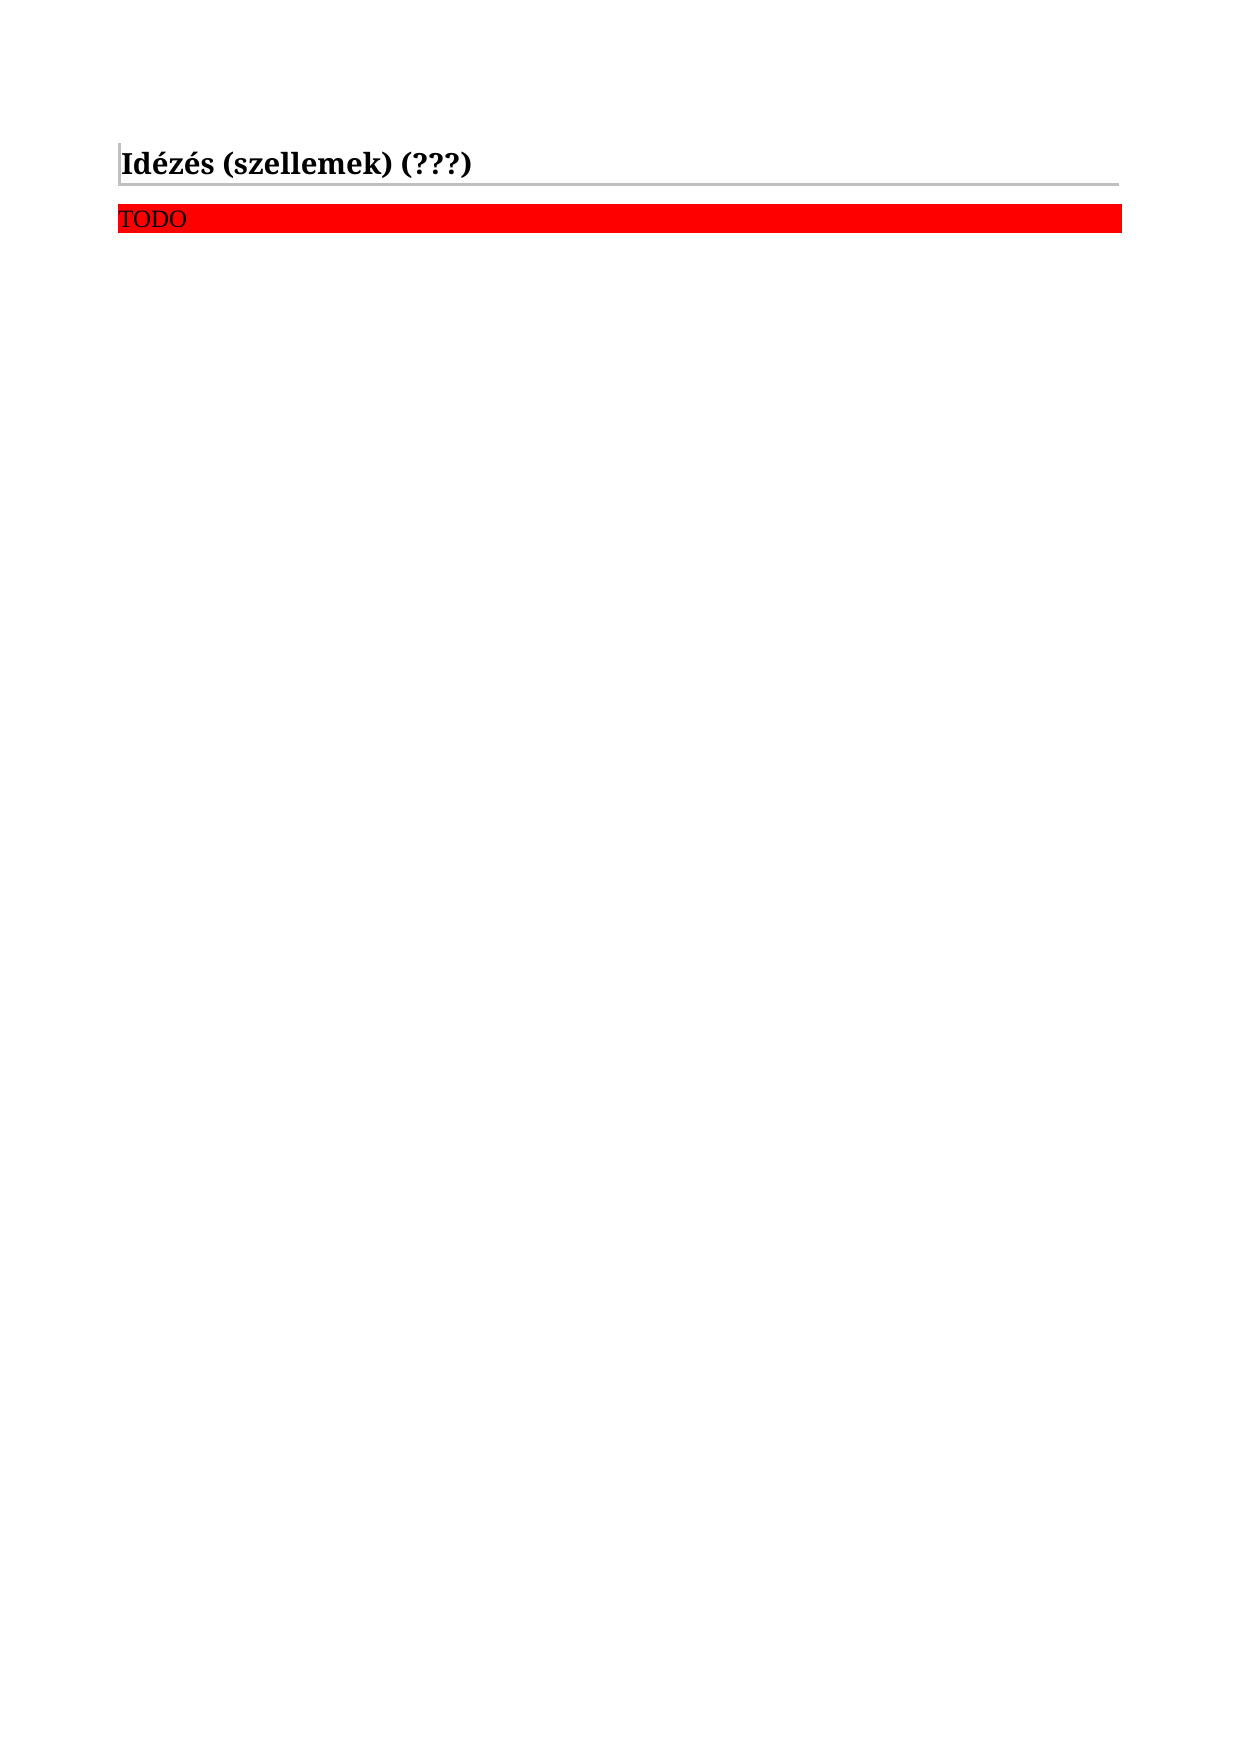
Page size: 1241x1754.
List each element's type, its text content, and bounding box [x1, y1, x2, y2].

text TODO [118, 204, 1122, 233]
subtitle Idézés (szellemek) (???) [121, 143, 1122, 183]
